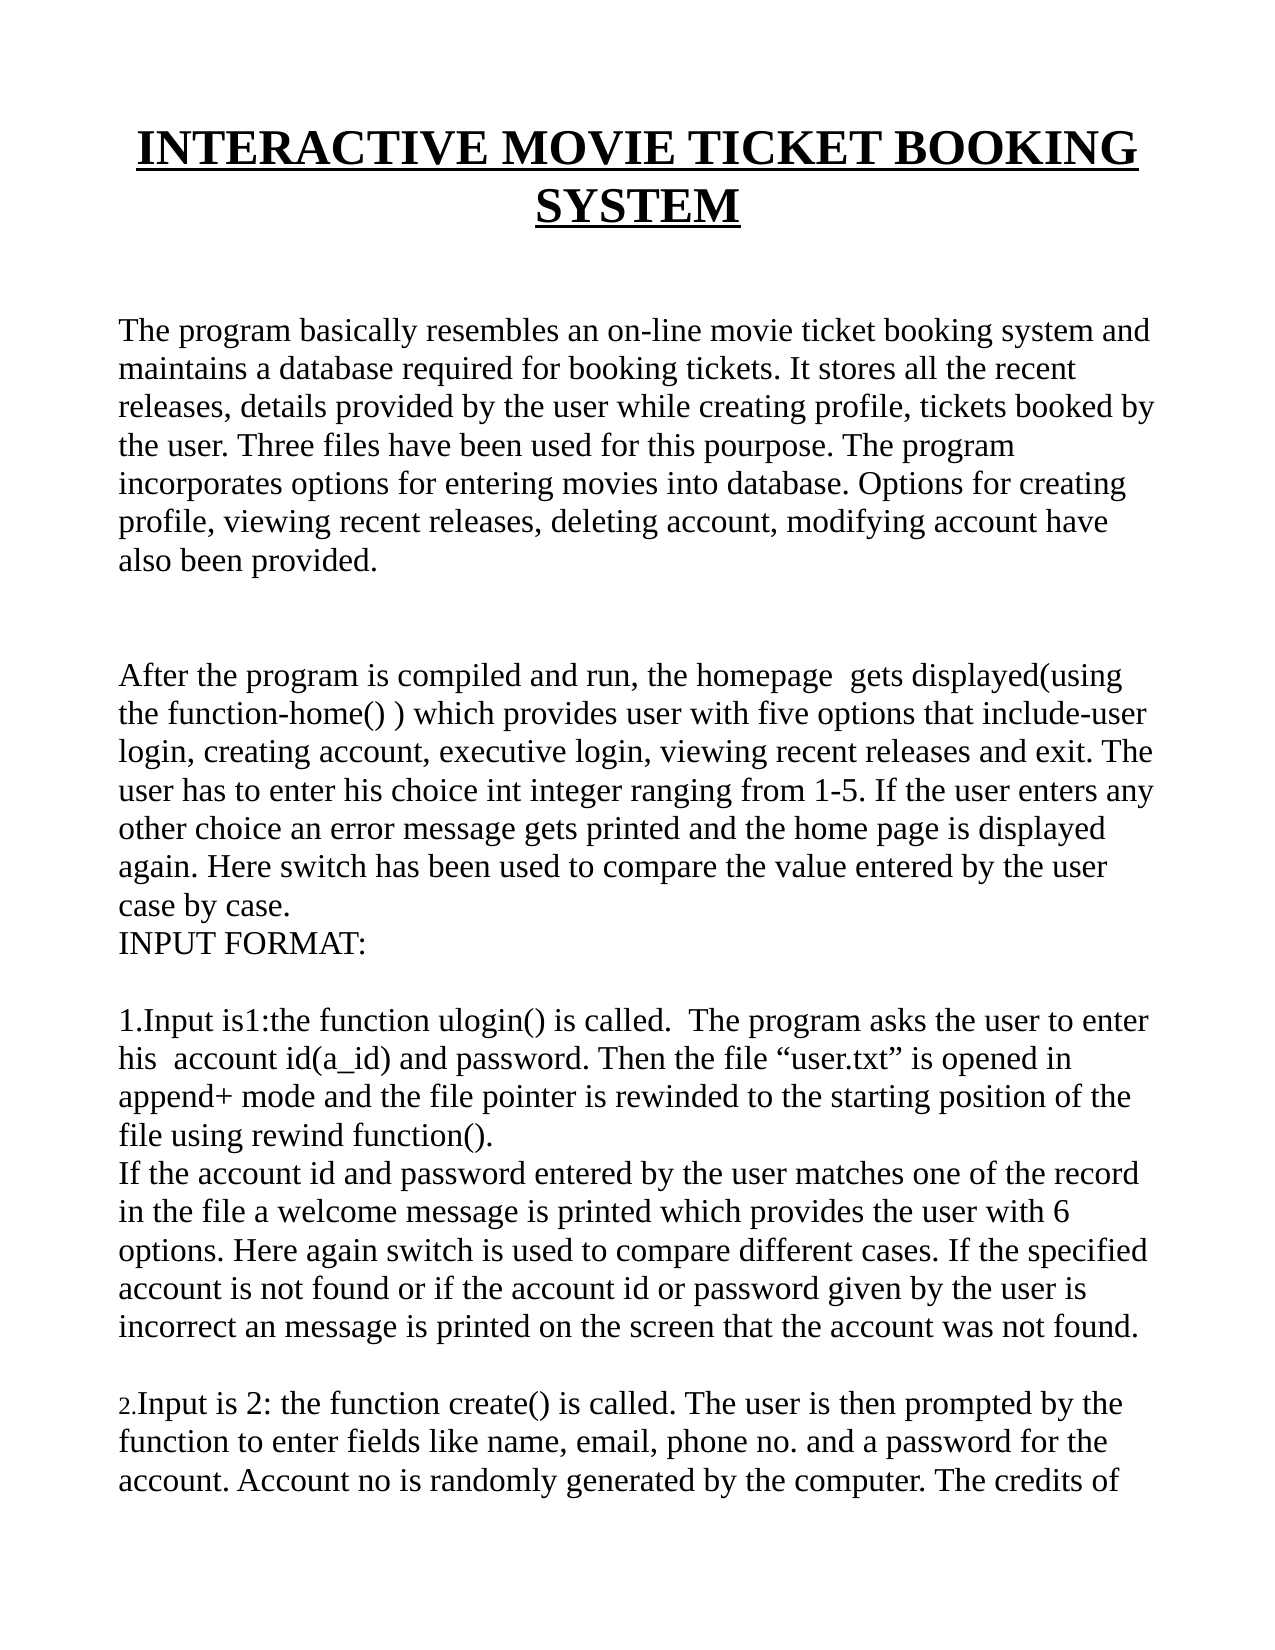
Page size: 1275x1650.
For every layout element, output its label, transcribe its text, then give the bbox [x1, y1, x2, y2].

list Input is 2: the function create() is called. The user is then prompted by the function to enter fields like name, email, phone no. and a password for the account. Account no is randomly generated by the computer. The credits of [118, 1383, 1157, 1498]
text If the account id and password entered by the user matches one of the record in the file a welcome message is printed which provides the user with 6 options. Here again switch is used to compare different cases. If the specified account is not found or if the account id or password given by the user is incorrect an message is printed on the screen that the account was not found. [118, 1153, 1157, 1345]
text INPUT FORMAT: [118, 923, 1157, 961]
text INTERACTIVE MOVIE TICKET BOOKING SYSTEM [118, 118, 1157, 233]
text After the program is compiled and run, the homepage gets displayed(using the function-home() ) which provides user with five options that include-user login, creating account, executive login, viewing recent releases and exit. The user has to enter his choice int integer ranging from 1-5. If the user enters any other choice an error message gets printed and the home page is displayed again. Here switch has been used to compare the value entered by the user case by case. [118, 655, 1157, 923]
text The program basically resembles an on-line movie ticket booking system and maintains a database required for booking tickets. It stores all the recent releases, details provided by the user while creating profile, tickets booked by the user. Three files have been used for this pourpose. The program incorporates options for entering movies into database. Options for creating profile, viewing recent releases, deleting account, modifying account have also been provided. [118, 310, 1157, 578]
text 1.Input is1:the function ulogin() is called. The program asks the user to enter his account id(a_id) and password. Then the file “user.txt” is opened in append+ mode and the file pointer is rewinded to the starting position of the file using rewind function(). [118, 1000, 1157, 1153]
